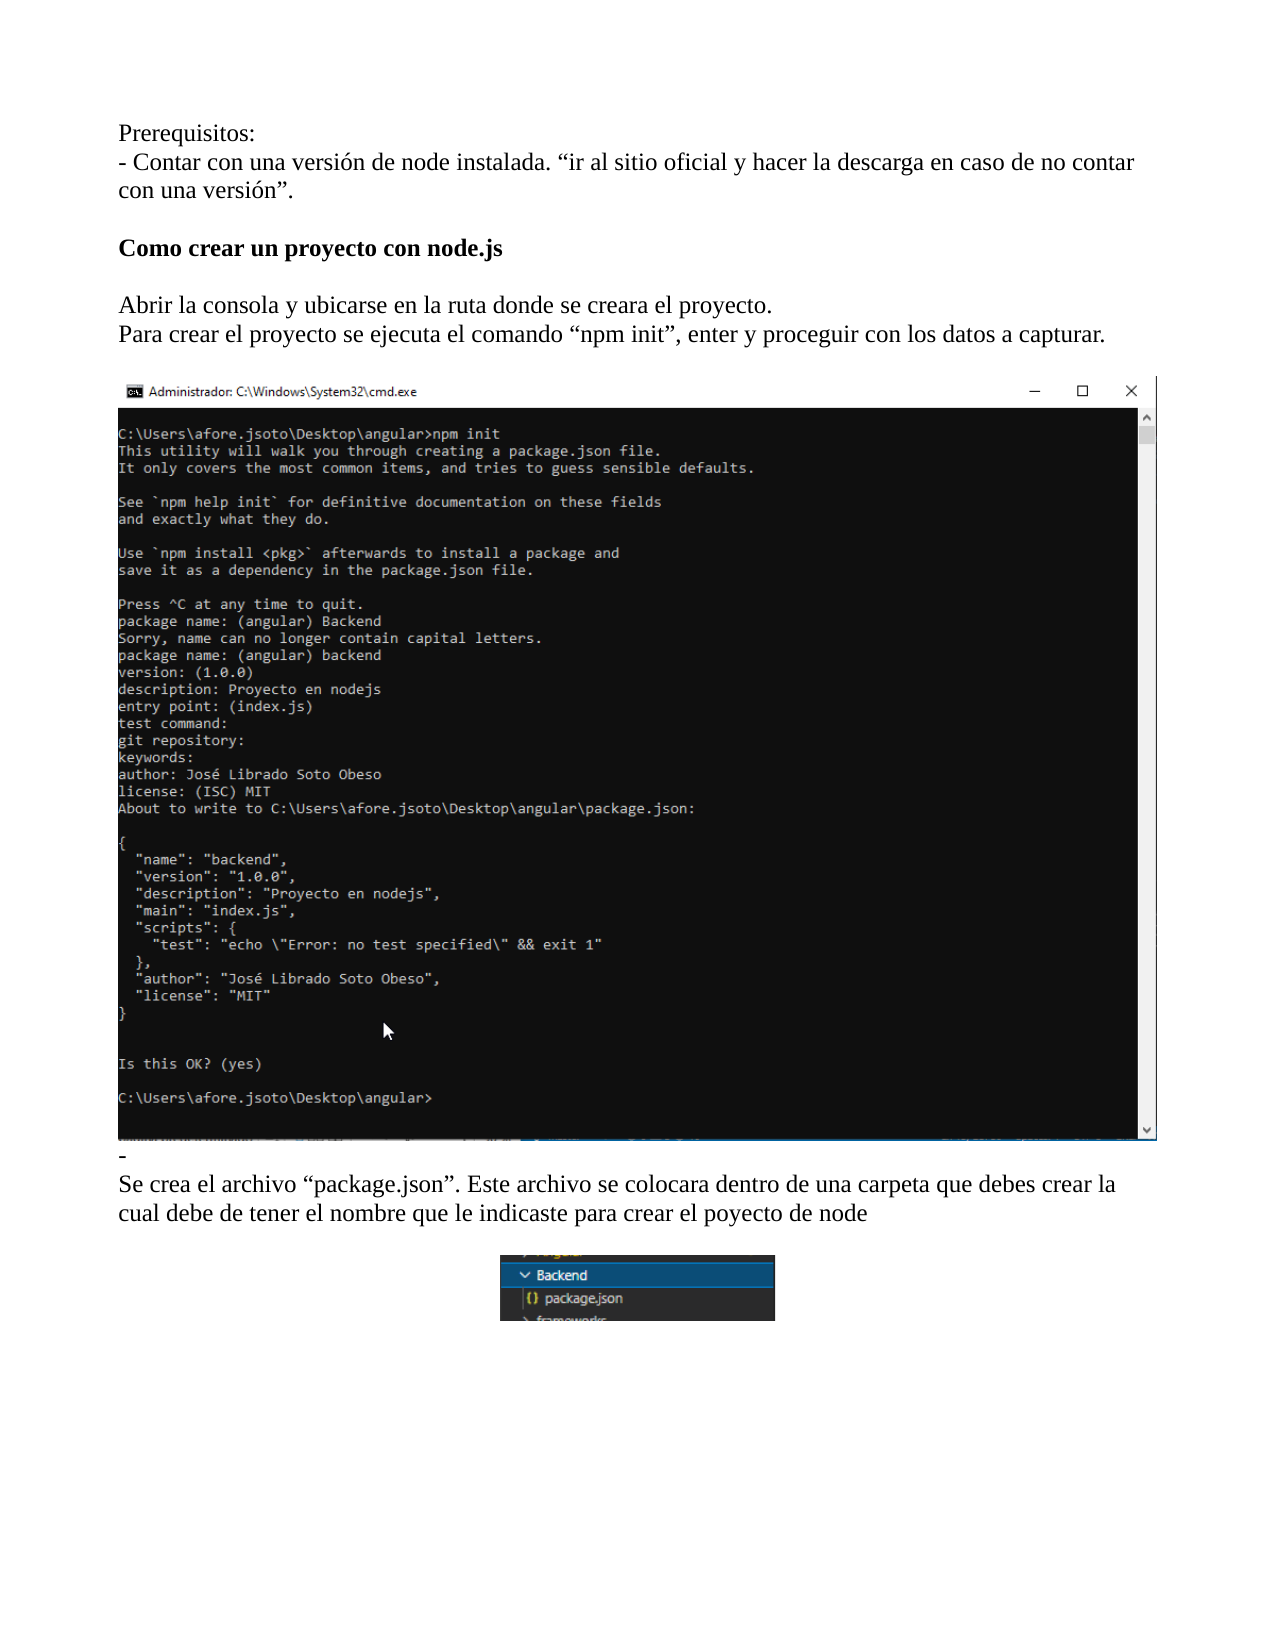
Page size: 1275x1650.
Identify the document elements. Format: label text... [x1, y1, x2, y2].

text - [118, 1141, 1157, 1169]
picture [118, 376, 1157, 1141]
text Como crear un proyecto con node.js [118, 233, 1157, 262]
text Para crear el proyecto se ejecuta el comando “npm init”, enter y proceguir con los datos a capturar. [118, 319, 1157, 348]
text Prerequisitos: [118, 118, 1157, 147]
text - Contar con una versión de node instalada. “ir al sitio oficial y hacer la descarga en caso de no contar con una versión”. [118, 147, 1157, 204]
text Abrir la consola y ubicarse en la ruta donde se creara el proyecto. [118, 291, 1157, 319]
text Se crea el archivo “package.json”. Este archivo se colocara dentro de una carpeta que debes crear la cual debe de tener el nombre que le indicaste para crear el poyecto de node [118, 1169, 1157, 1227]
picture [500, 1255, 775, 1321]
